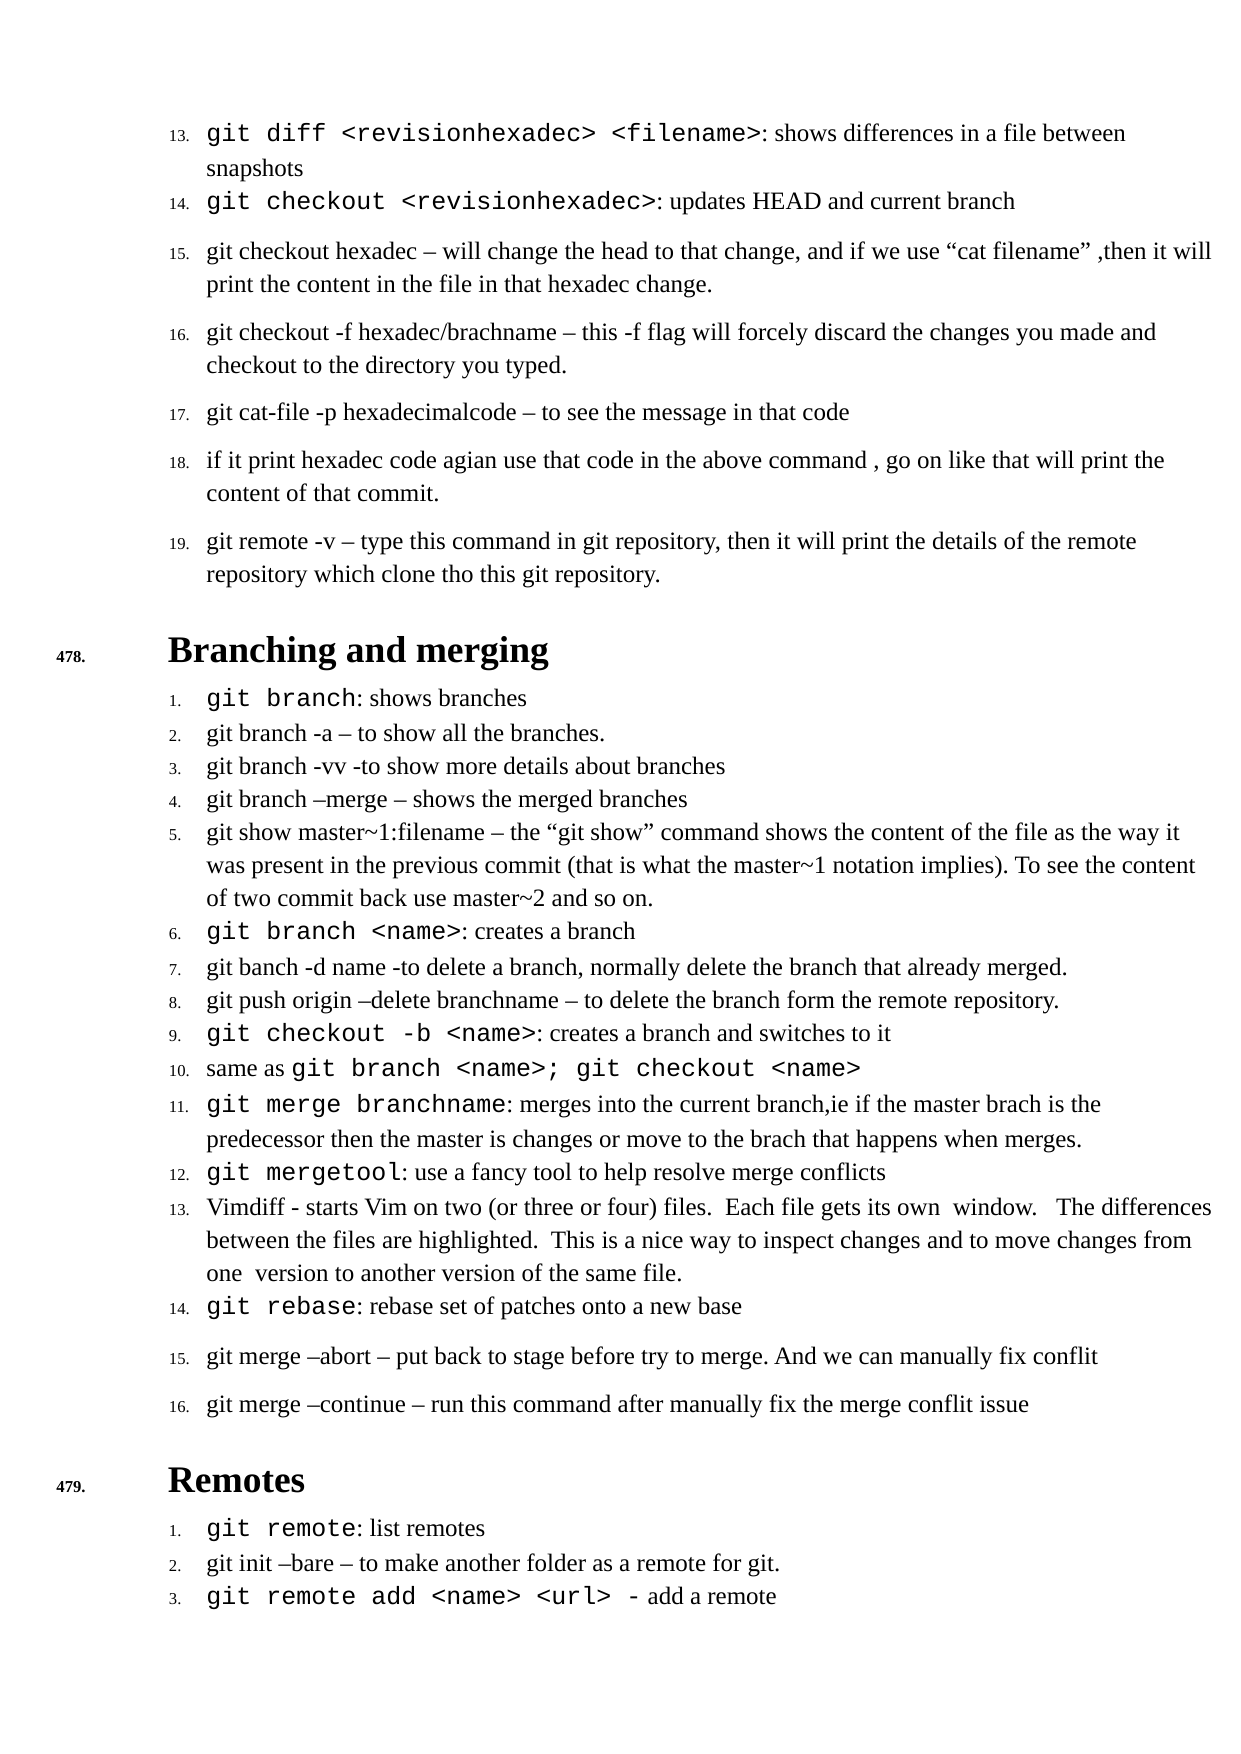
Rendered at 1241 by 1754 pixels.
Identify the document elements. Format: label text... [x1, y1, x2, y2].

list git merge –abort – put back to stage before try to merge. And we can manually fix conflit [169, 1341, 1222, 1370]
subtitle Remotes [56, 1457, 1222, 1500]
list git diff <revisionhexadec> <filename>: shows differences in a file between snapshots [169, 118, 1222, 182]
list if it print hexadec code agian use that code in the above command , go on like that will print the content of that commit. [169, 445, 1222, 507]
list same as git branch <name>; git checkout <name> [169, 1053, 1222, 1084]
list git banch -d name -to delete a branch, normally delete the branch that already merged. [169, 952, 1222, 981]
list git branch -a – to show all the branches. [169, 718, 1222, 747]
list git mergetool: use a fancy tool to help resolve merge conflicts [169, 1157, 1222, 1188]
list git cat-file -p hexadecimalcode – to see the message in that code [169, 397, 1222, 426]
list git remote add <name> <url> - add a remote [169, 1581, 1222, 1612]
list git checkout -b <name>: creates a branch and switches to it [169, 1018, 1222, 1049]
list git remote -v – type this command in git repository, then it will print the details of the remote repository which clone tho this git repository. [169, 526, 1222, 587]
list git branch -vv -to show more details about branches [169, 751, 1222, 780]
list git merge branchname: merges into the current branch,ie if the master brach is the predecessor then the master is changes or move to the brach that happens when merges. [169, 1089, 1222, 1152]
list git show master~1:filename – the “git show” command shows the content of the file as the way it was present in the previous commit (that is what the master~1 notation implies). To see the content of two commit back use master~2 and so on. [169, 817, 1222, 912]
subtitle Branching and merging [56, 627, 1222, 670]
list git rebase: rebase set of patches onto a new base [169, 1291, 1222, 1322]
list git branch <name>: creates a branch [169, 916, 1222, 947]
list git remote: list remotes [169, 1513, 1222, 1544]
list git push origin –delete branchname – to delete the branch form the remote repository. [169, 985, 1222, 1013]
list git init –bare – to make another folder as a remote for git. [169, 1548, 1222, 1577]
list git merge –continue – run this command after manually fix the merge conflit issue [169, 1389, 1222, 1418]
list git checkout -f hexadec/brachname – this -f flag will forcely discard the changes you made and checkout to the directory you typed. [169, 317, 1222, 379]
list git branch: shows branches [169, 683, 1222, 714]
list git checkout <revisionhexadec>: updates HEAD and current branch [169, 186, 1222, 217]
list git checkout hexadec – will change the head to that change, and if we use “cat filename” ,then it will print the content in the file in that hexadec change. [169, 236, 1222, 298]
list git branch –merge – shows the merged branches [169, 784, 1222, 813]
list Vimdiff - starts Vim on two (or three or four) files. Each file gets its own window. The differences between the files are highlighted. This is a nice way to inspect changes and to move changes from one version to another version of the same file. [169, 1192, 1222, 1287]
